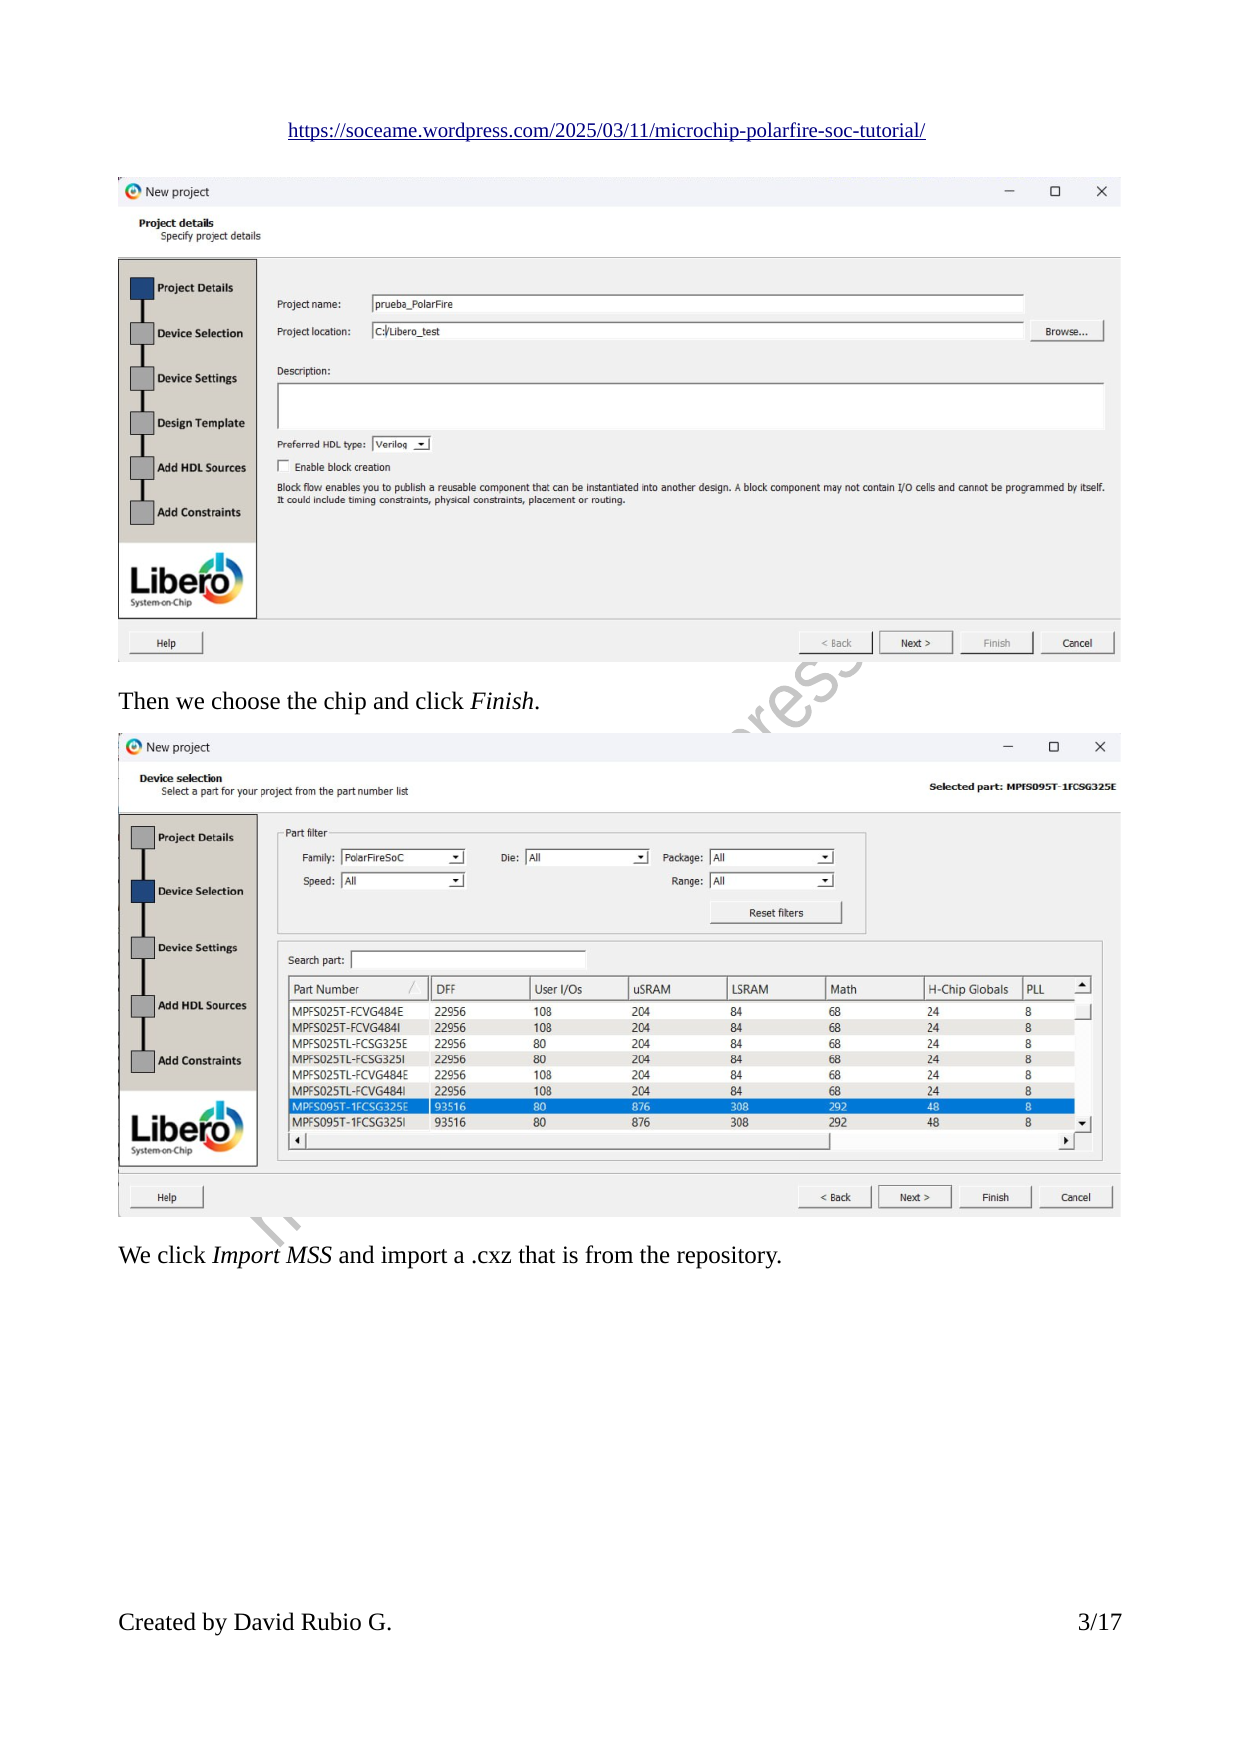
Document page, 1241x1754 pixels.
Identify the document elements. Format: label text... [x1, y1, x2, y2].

text We click Import MSS and import a .cxz that is from the repository. [118, 1241, 1122, 1269]
picture [118, 177, 1121, 662]
text Then we choose the chip and click Finish. [118, 686, 778, 715]
text [785, 686, 1122, 715]
picture [118, 733, 1121, 1217]
